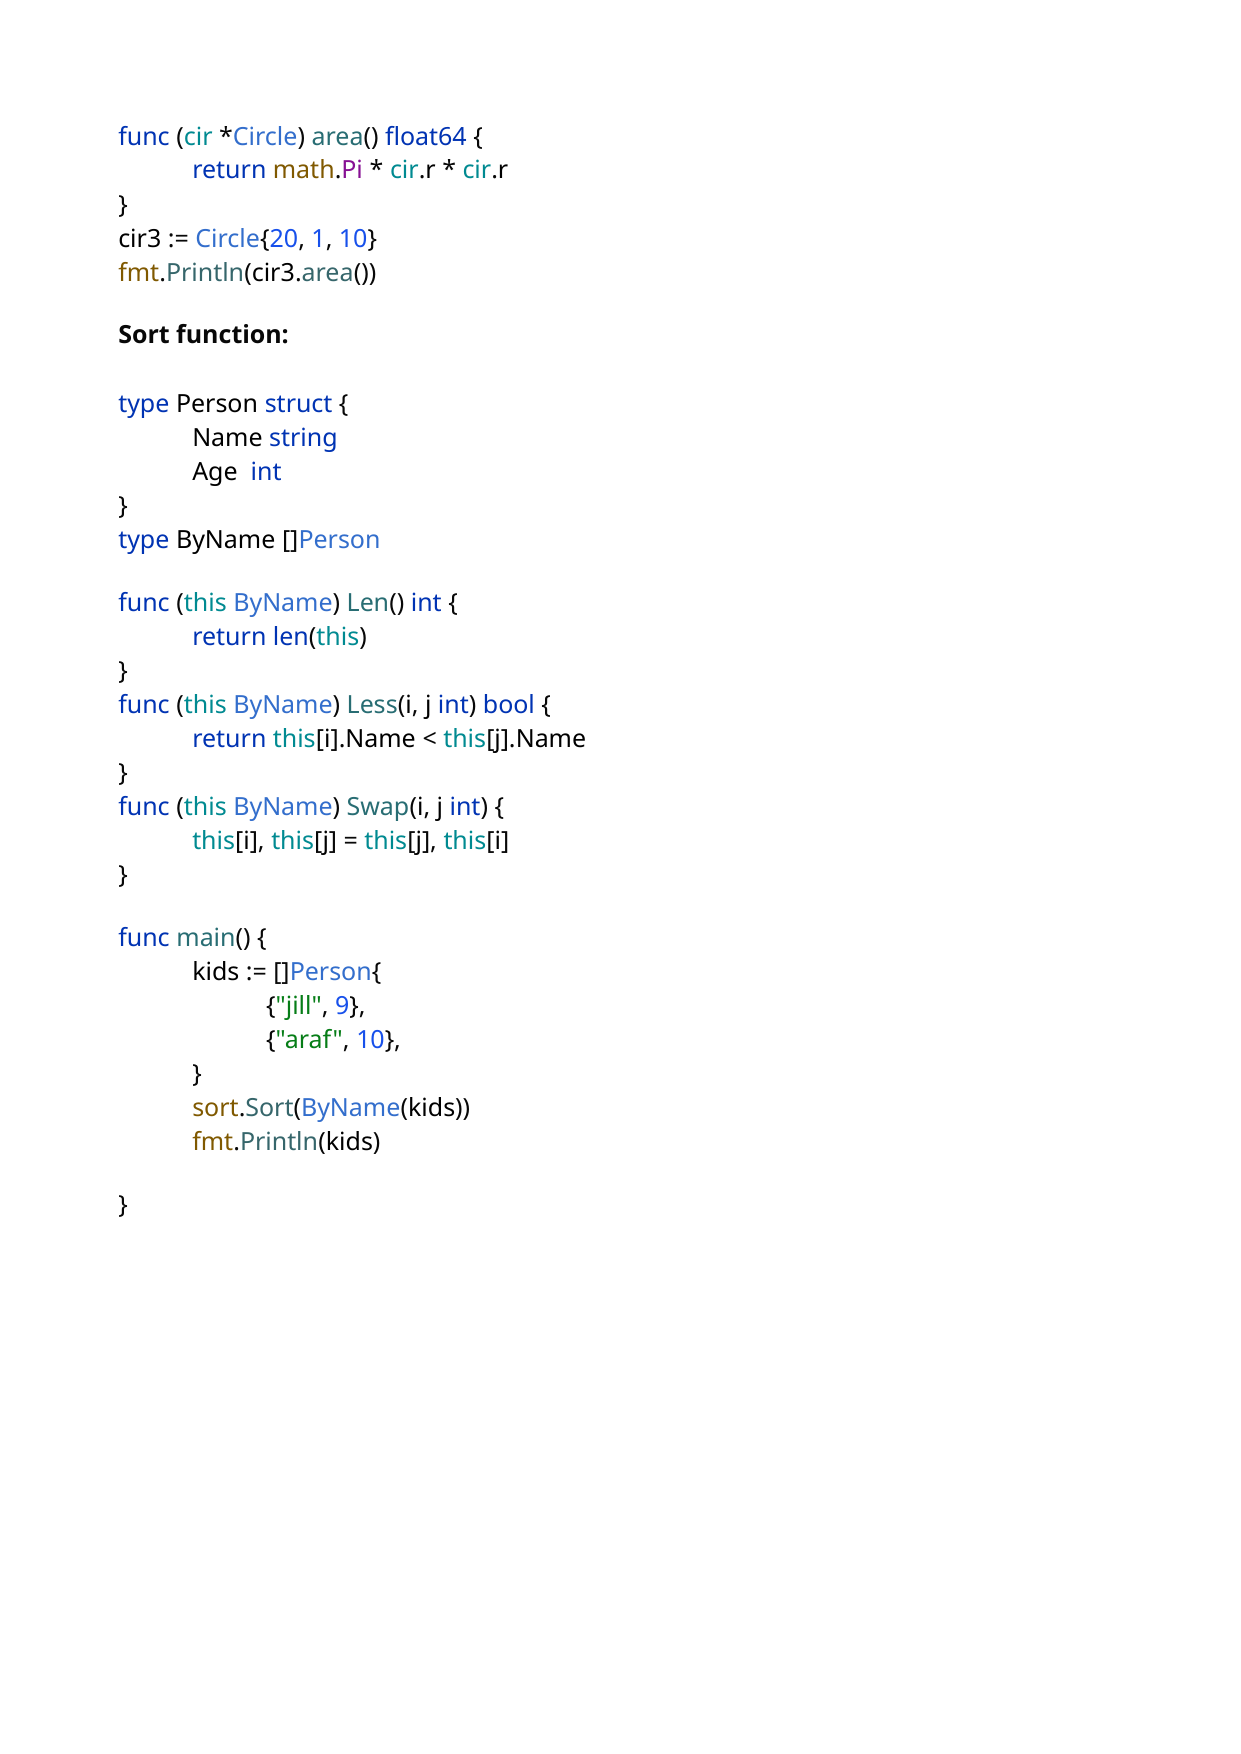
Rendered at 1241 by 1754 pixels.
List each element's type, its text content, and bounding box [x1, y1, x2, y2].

text Sort function: [118, 317, 1122, 351]
text type Person struct { Name string Age int } type ByName []Person func (this ByName) Len() int { return len(this) } func (this ByName) Less(i, j int) bool { return this[i].Name < this[j].Name } func (this ByName) Swap(i, j int) { this[i], this[j] = this[j], this[i] } func main() { kids := []Person{ {"jill", 9}, {"araf", 10}, } sort.Sort(ByName(kids)) fmt.Println(kids) [118, 351, 1122, 1158]
text fmt.Println(cir3.area()) [118, 254, 1122, 288]
text func (cir *Circle) area() float64 { return math.Pi * cir.r * cir.r } [118, 118, 1122, 220]
text cir3 := Circle{20, 1, 10} [118, 220, 1122, 254]
text } [118, 1187, 1122, 1221]
